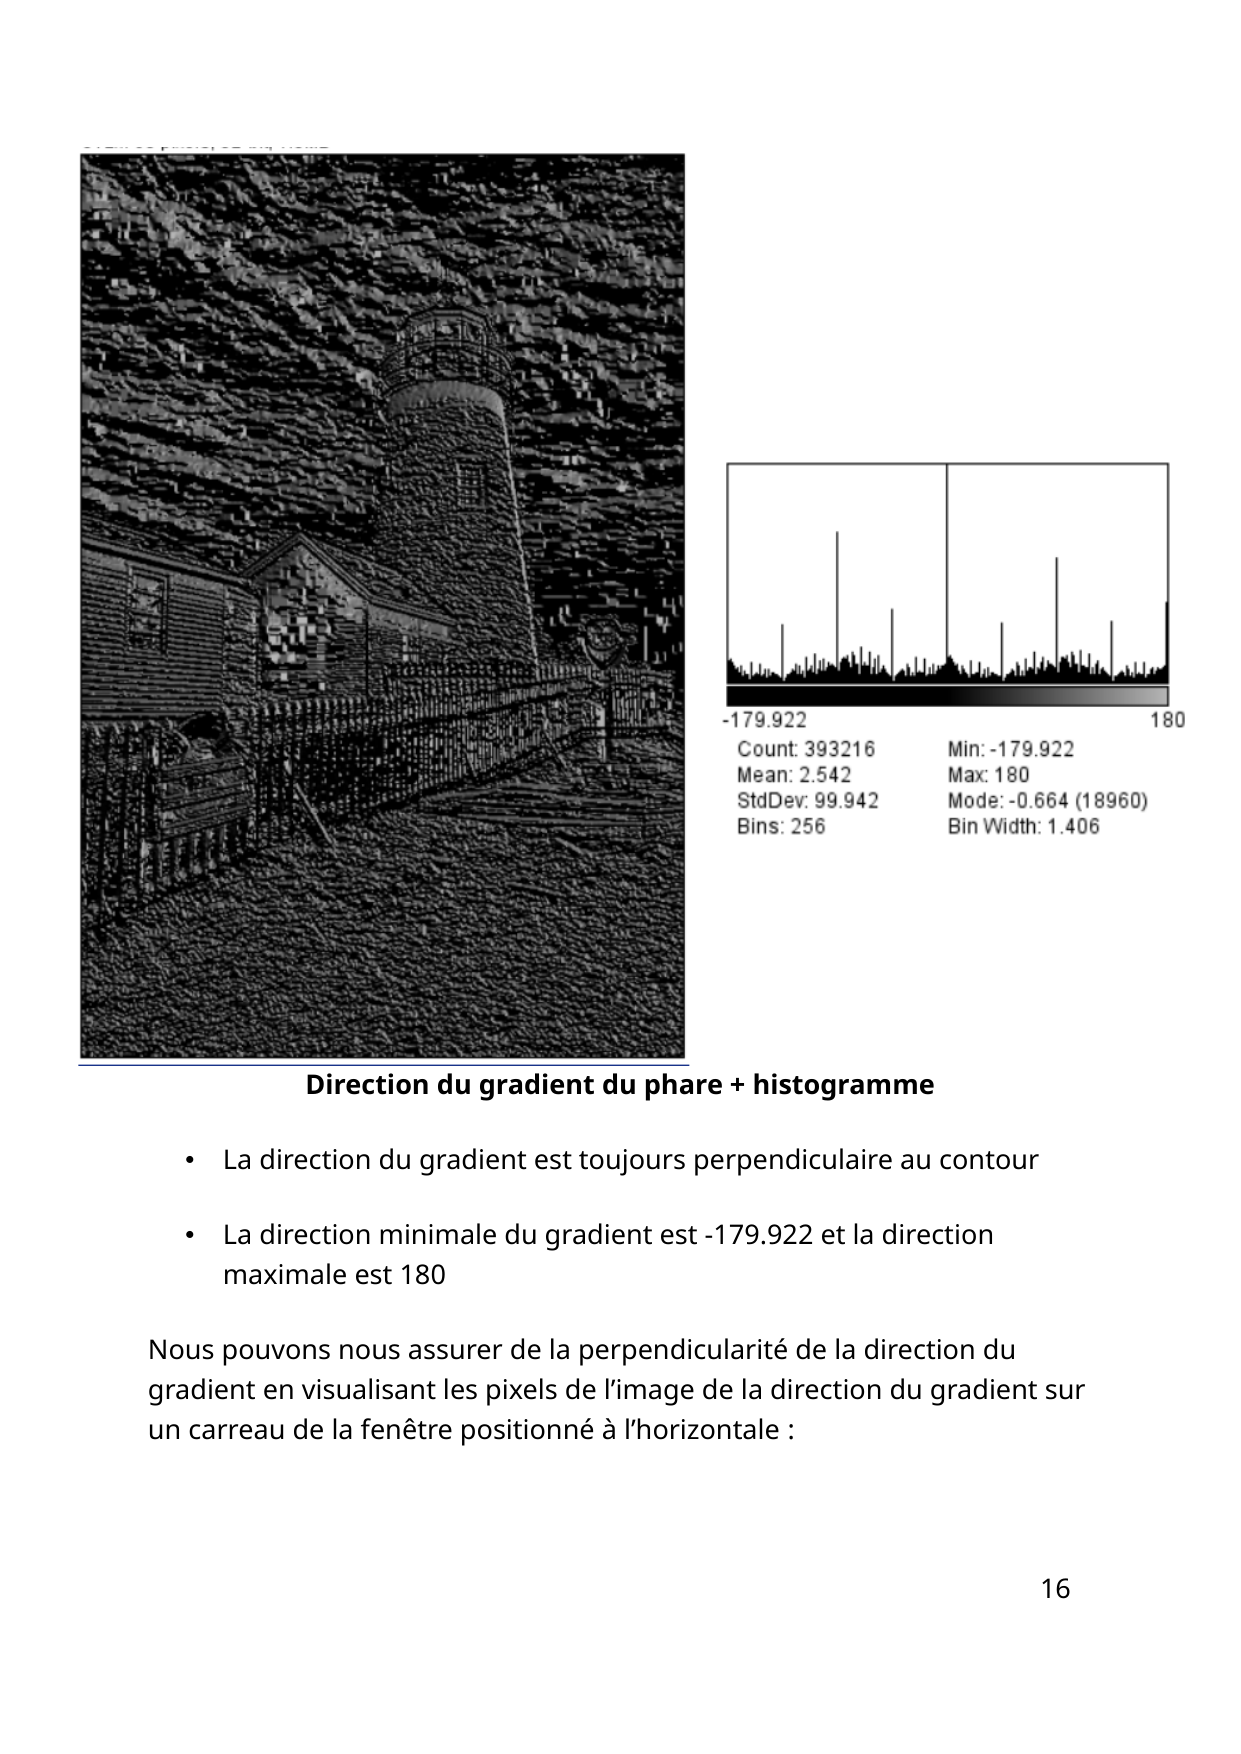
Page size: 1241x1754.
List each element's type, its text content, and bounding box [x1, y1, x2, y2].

text Direction du gradient du phare + histogramme [148, 148, 1093, 1102]
picture [699, 449, 1200, 851]
list La direction du gradient est toujours perpendiculaire au contour [185, 1140, 1093, 1177]
list La direction minimale du gradient est -179.922 et la direction maximale est 180 [185, 1216, 1093, 1292]
text Nous pouvons nous assurer de la perpendicularité de la direction du gradient en visualisant les pixels de l’image de la direction du gradient sur un carreau de la fenêtre positionné à l’horizontale : [148, 1331, 1093, 1447]
picture [78, 147, 690, 1066]
